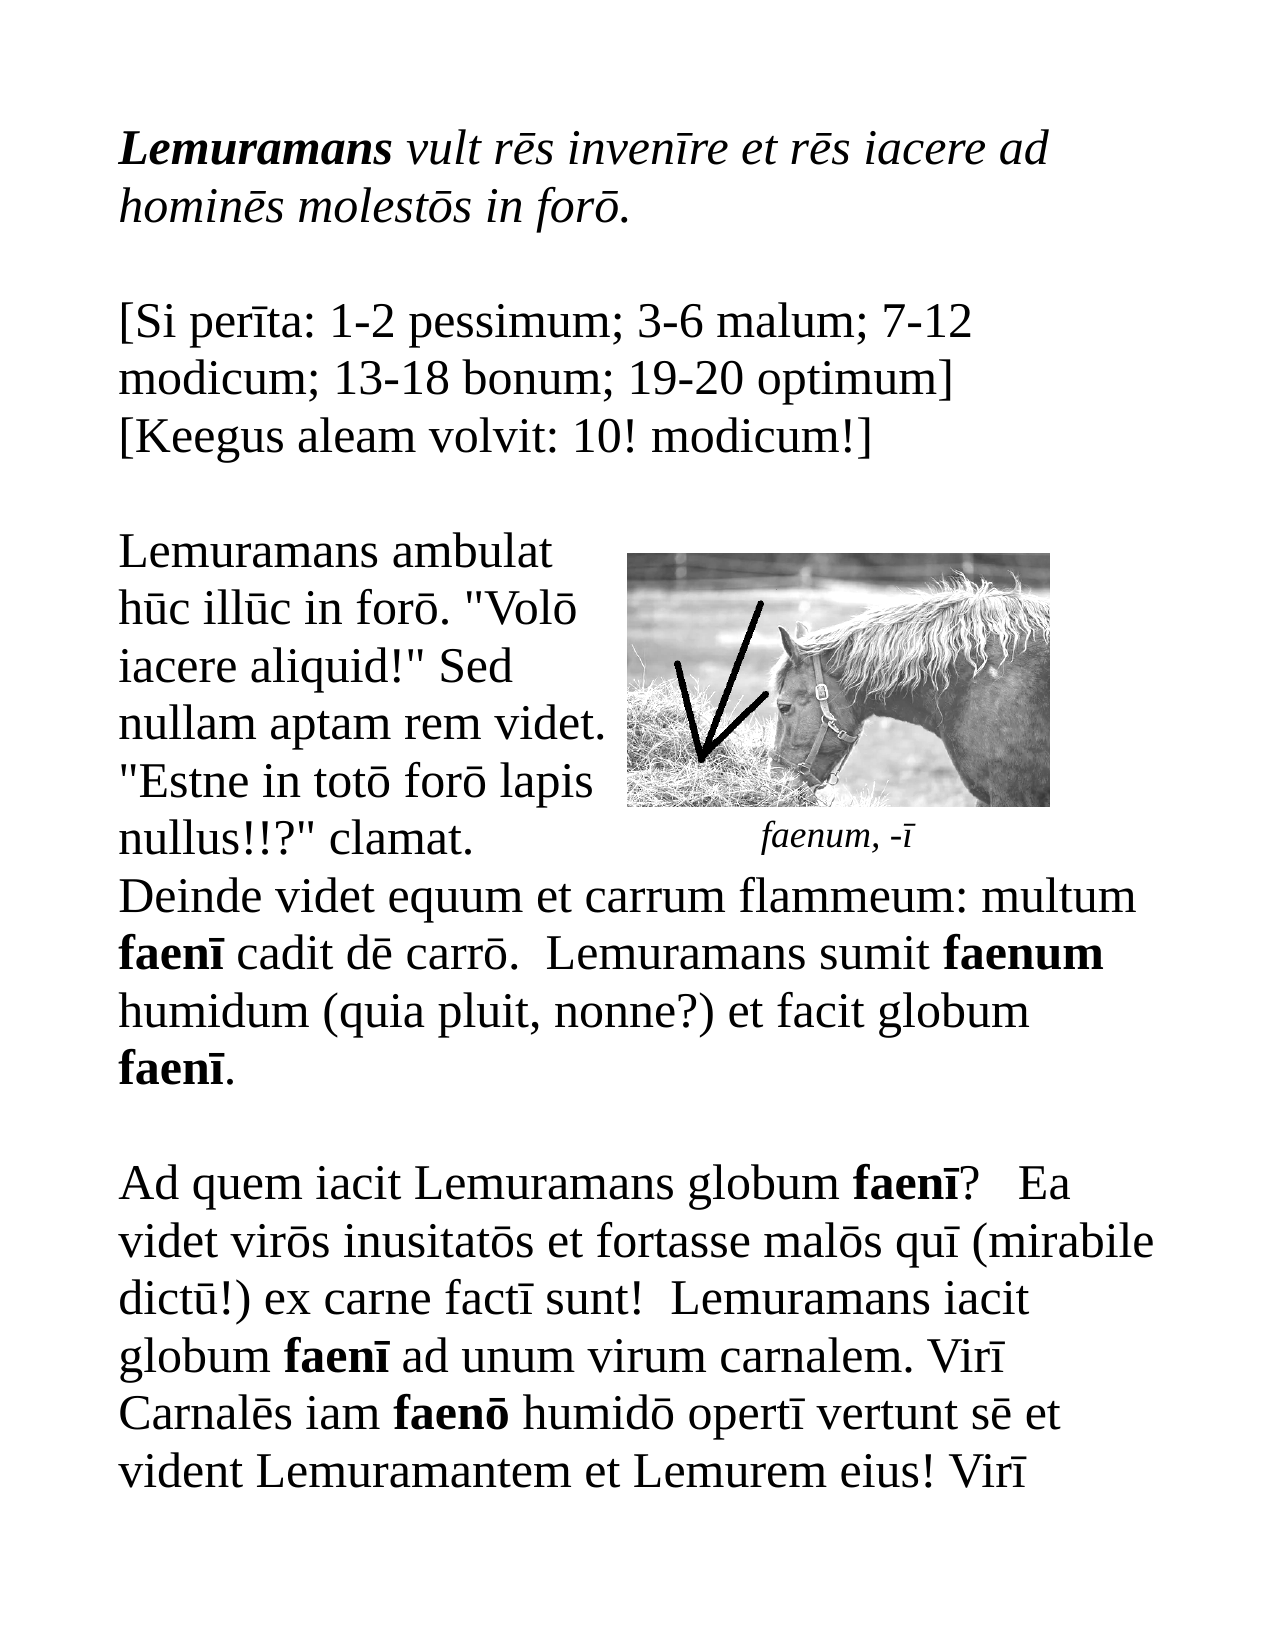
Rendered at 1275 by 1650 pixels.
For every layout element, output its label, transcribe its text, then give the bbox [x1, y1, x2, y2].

text [Keegus aleam volvit: 10! modicum!] [118, 406, 1157, 463]
text faenum, -ī [608, 553, 1068, 856]
text Ad quem iacit Lemuramans globum faenī? Ea videt virōs inusitatōs et fortasse malōs quī (mirabile dictū!) ex carne factī sunt! Lemuramans iacit globum faenī ad unum virum carnalem. Virī Carnalēs iam faenō humidō opertī vertunt sē et vident Lemuramantem et Lemurem eius! Virī [118, 1153, 1157, 1498]
picture [627, 553, 1050, 807]
text Lemuramans vult rēs invenīre et rēs iacere ad hominēs molestōs in forō. [118, 118, 1157, 233]
text Lemuramans ambulat hūc illūc in forō. "Volō iacere aliquid!" Sed nullam aptam rem videt. "Estne in totō forō lapis nullus!!?" clamat. Deinde videt equum et carrum flammeum: multum faenī cadit dē carrō. Lemuramans sumit faenum humidum (quia pluit, nonne?) et facit globum faenī. [118, 521, 1157, 1096]
text [Si perīta: 1-2 pessimum; 3-6 malum; 7-12 modicum; 13-18 bonum; 19-20 optimum] [118, 291, 1157, 406]
